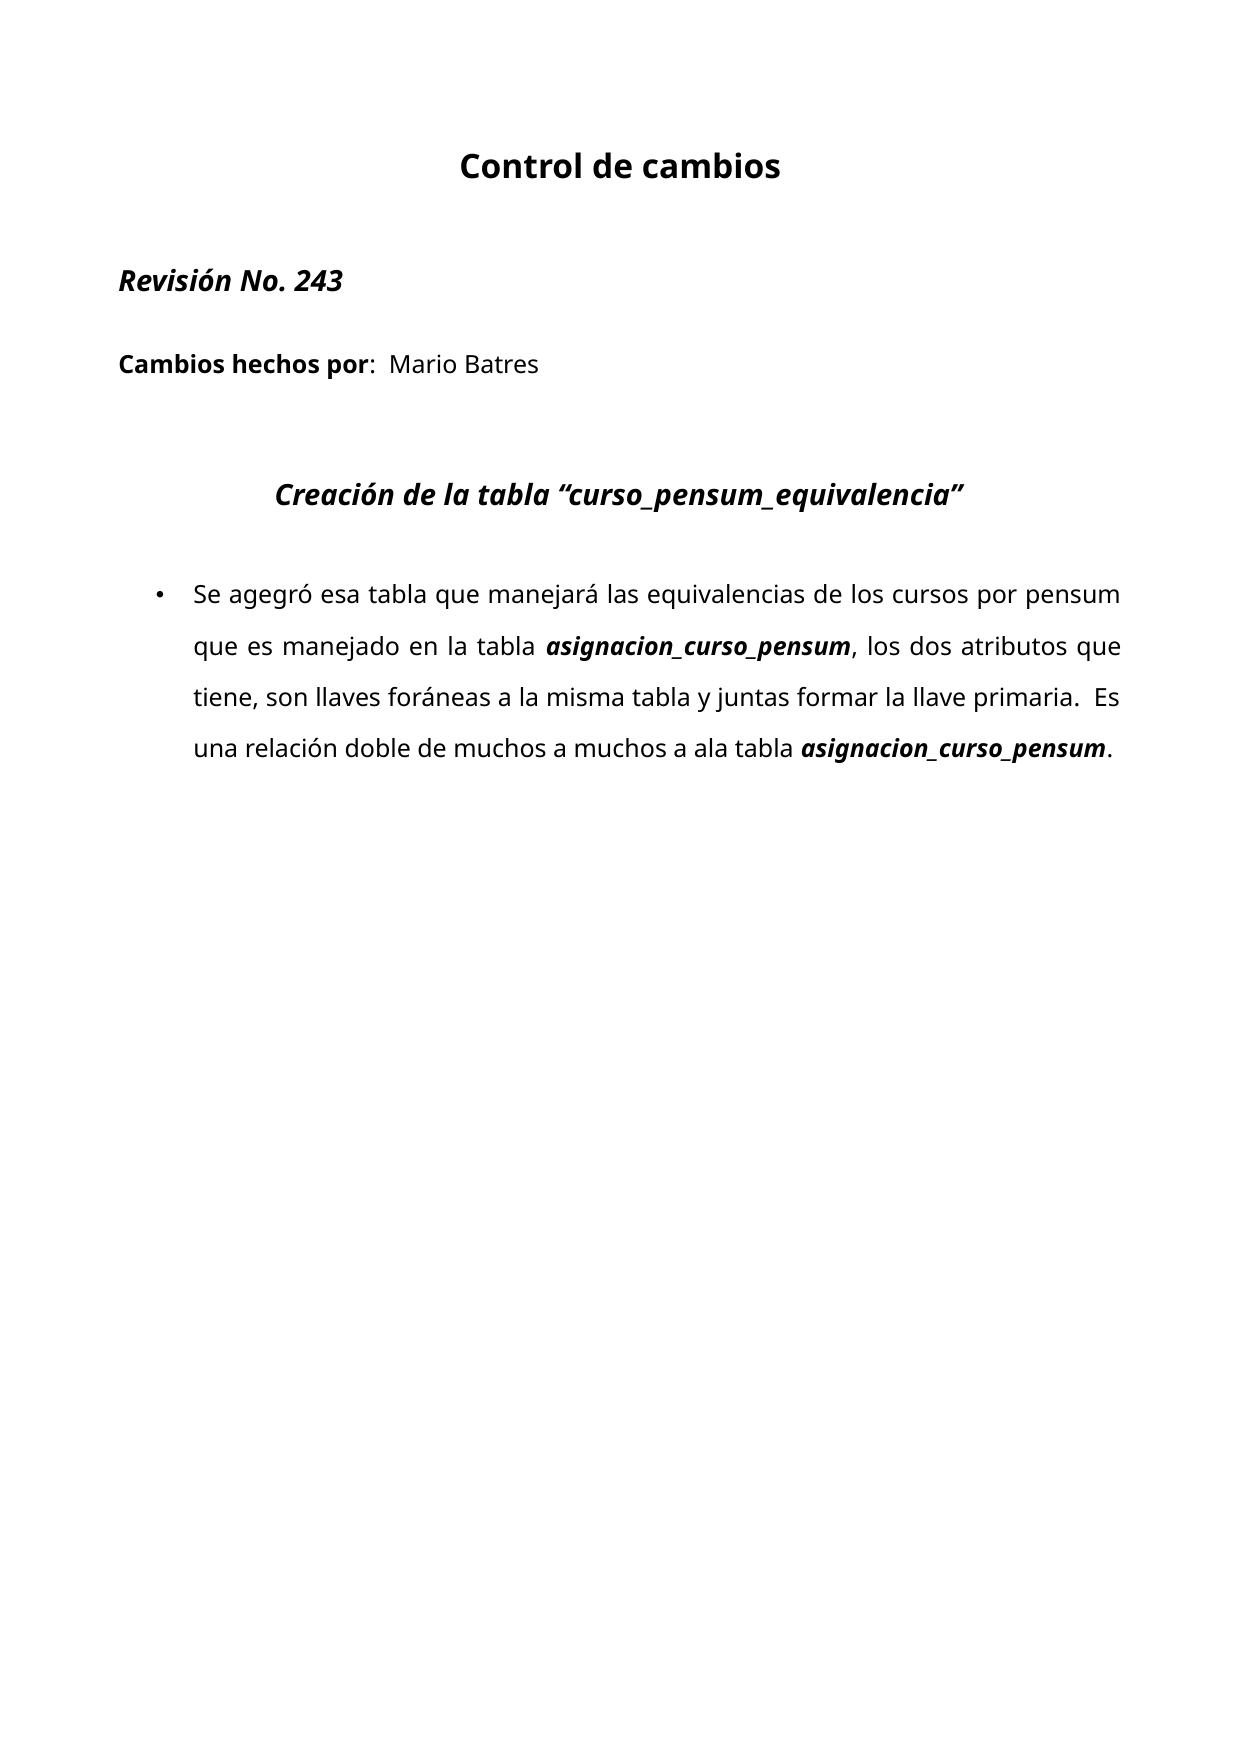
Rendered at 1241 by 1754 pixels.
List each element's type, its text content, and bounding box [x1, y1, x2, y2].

subtitle Revisión No. 243 [118, 260, 1122, 300]
list Se agegró esa tabla que manejará las equivalencias de los cursos por pensum que es manejado en la tabla asignacion_curso_pensum, los dos atributos que tiene, son llaves foráneas a la misma tabla y juntas formar la llave primaria. Es una relación doble de muchos a muchos a ala tabla asignacion_curso_pensum. [156, 577, 1122, 764]
text Cambios hechos por: Mario Batres [118, 347, 1122, 381]
subtitle Creación de la tabla “curso_pensum_equivalencia” [118, 474, 1122, 513]
subtitle Control de cambios [118, 143, 1122, 189]
